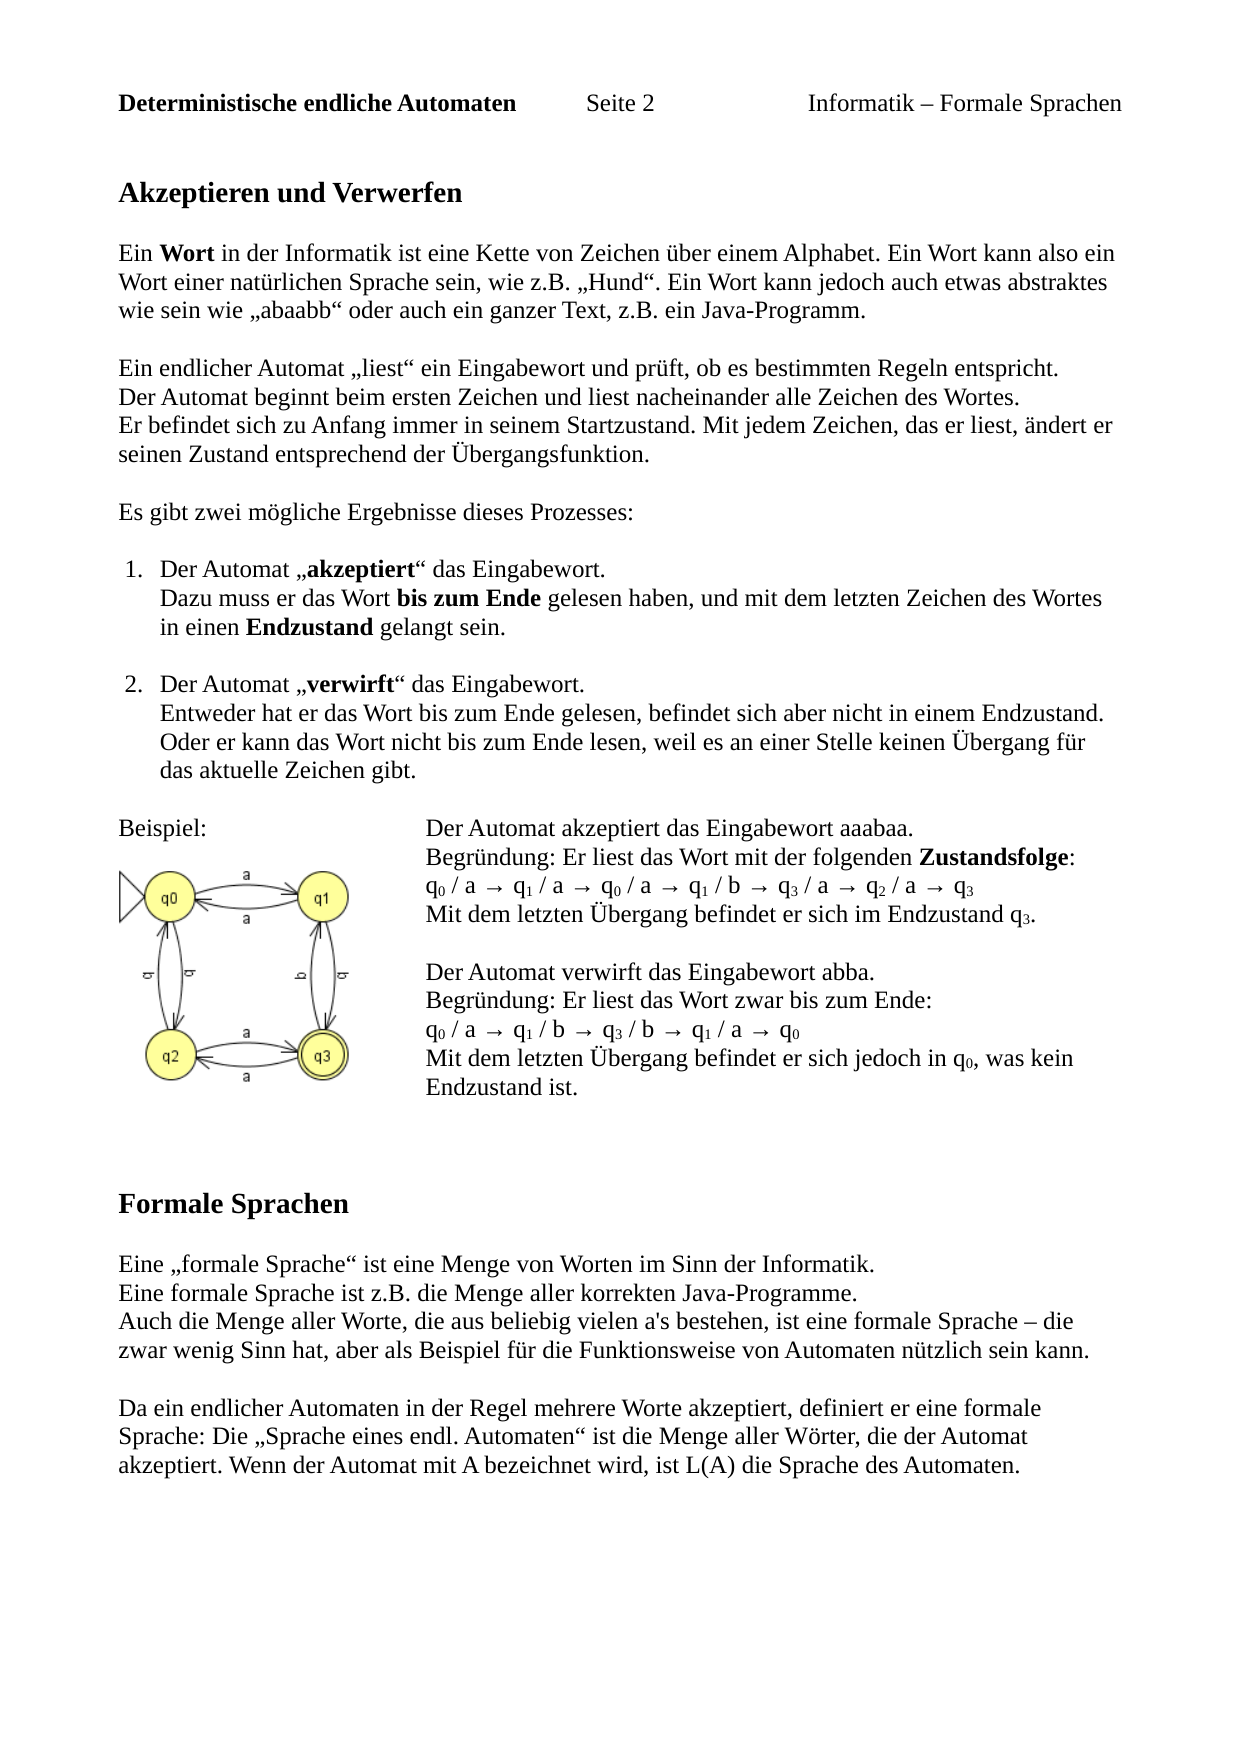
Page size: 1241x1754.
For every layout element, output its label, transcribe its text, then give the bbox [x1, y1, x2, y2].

list Der Automat „verwirft“ das Eingabewort. Entweder hat er das Wort bis zum Ende gelesen, befindet sich aber nicht in einem Endzustand. Oder er kann das Wort nicht bis zum Ende lesen, weil es an einer Stelle keinen Übergang für das aktuelle Zeichen gibt. [118, 669, 1122, 784]
table_header Der Automat akzeptiert das Eingabewort aaabaa. Begründung: Er liest das Wort mit der folgenden Zustandsfolge: q0 / a → q1 / a → q0 / a → q1 / b → q3 / a → q2 / a → q3 Mit dem letzten Übergang befindet er sich im Endzustand q3. Der Automat verwirft das Eingabewort abba. Begründung: Er liest das Wort zwar bis zum Ende: q0 / a → q1 / b → q3 / b → q1 / a → q0 Mit dem letzten Übergang befindet er sich jedoch in q0, was kein Endzustand ist. [425, 813, 1122, 1100]
table_header Beispiel: [118, 813, 425, 1100]
text Da ein endlicher Automaten in der Regel mehrere Worte akzeptiert, definiert er eine formale Sprache: Die „Sprache eines endl. Automaten“ ist die Menge aller Wörter, die der Automat akzeptiert. Wenn der Automat mit A bezeichnet wird, ist L(A) die Sprache des Automaten. [118, 1393, 1122, 1479]
text Eine formale Sprache ist z.B. die Menge aller korrekten Java-Programme. [118, 1278, 1122, 1306]
picture [118, 870, 350, 1083]
list Der Automat „akzeptiert“ das Eingabewort. Dazu muss er das Wort bis zum Ende gelesen haben, und mit dem letzten Zeichen des Wortes in einen Endzustand gelangt sein. [118, 554, 1122, 640]
text Er befindet sich zu Anfang immer in seinem Startzustand. Mit jedem Zeichen, das er liest, ändert er seinen Zustand entsprechend der Übergangsfunktion. [118, 410, 1122, 468]
text Ein Wort in der Informatik ist eine Kette von Zeichen über einem Alphabet. Ein Wort kann also ein Wort einer natürlichen Sprache sein, wie z.B. „Hund“. Ein Wort kann jedoch auch etwas abstraktes wie sein wie „abaabb“ oder auch ein ganzer Text, z.B. ein Java-Programm. [118, 238, 1122, 324]
text Formale Sprachen [118, 1187, 1122, 1220]
text Eine „formale Sprache“ ist eine Menge von Worten im Sinn der Informatik. [118, 1249, 1122, 1278]
text Ein endlicher Automat „liest“ ein Eingabewort und prüft, ob es bestimmten Regeln entspricht. [118, 353, 1122, 382]
text Es gibt zwei mögliche Ergebnisse dieses Prozesses: [118, 497, 1122, 525]
text Akzeptieren und Verwerfen [118, 176, 1122, 209]
text Der Automat beginnt beim ersten Zeichen und liest nacheinander alle Zeichen des Wortes. [118, 382, 1122, 410]
text Auch die Menge aller Worte, die aus beliebig vielen a's bestehen, ist eine formale Sprache – die zwar wenig Sinn hat, aber als Beispiel für die Funktionsweise von Automaten nützlich sein kann. [118, 1306, 1122, 1364]
